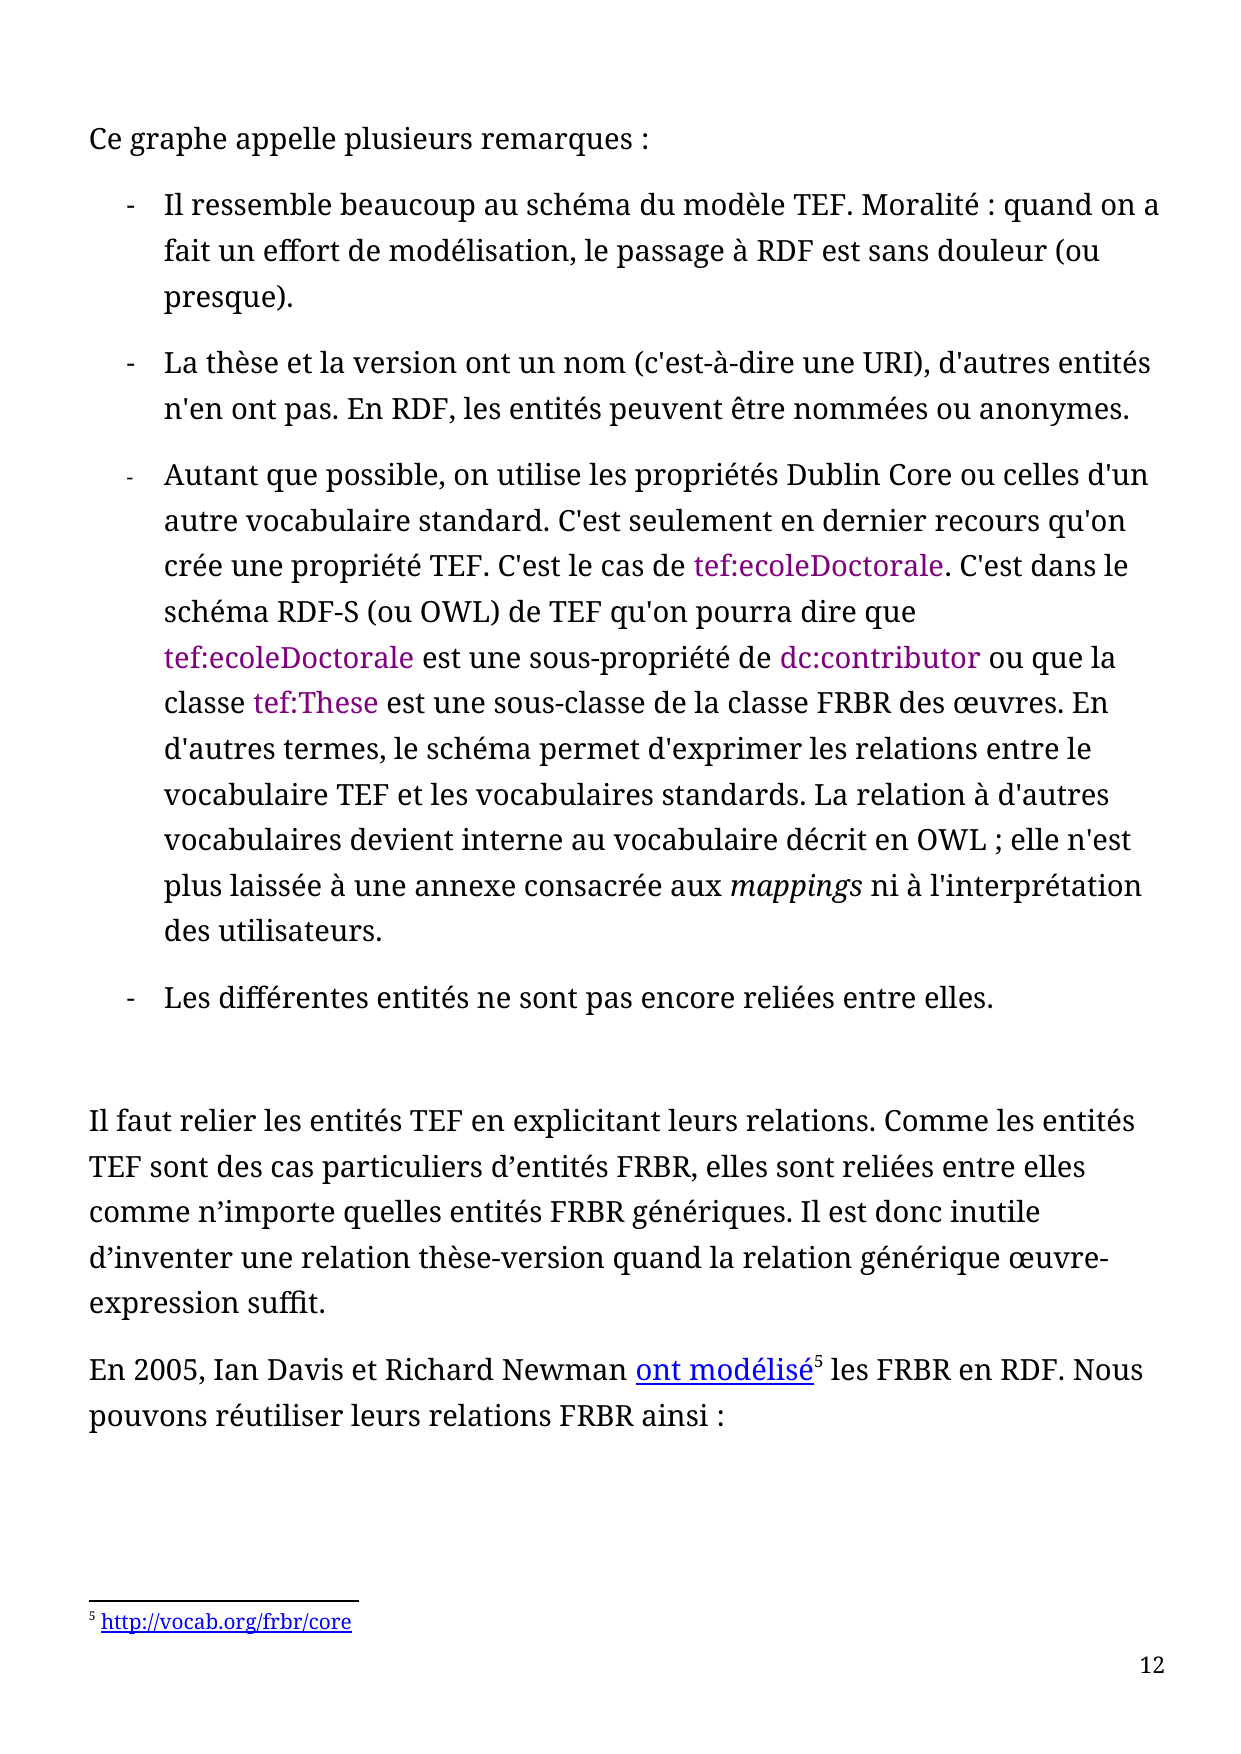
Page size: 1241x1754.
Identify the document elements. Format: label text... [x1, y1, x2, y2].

list Il ressemble beaucoup au schéma du modèle TEF. Moralité : quand on a fait un effort de modélisation, le passage à RDF est sans douleur (ou presque). [126, 184, 1165, 316]
list Les différentes entités ne sont pas encore reliées entre elles. [126, 977, 1165, 1017]
list La thèse et la version ont un nom (c'est-à-dire une URI), d'autres entités n'en ont pas. En RDF, les entités peuvent être nommées ou anonymes. [126, 342, 1165, 428]
list Autant que possible, on utilise les propriétés Dublin Core ou celles d'un autre vocabulaire standard. C'est seulement en dernier recours qu'on crée une propriété TEF. C'est le cas de tef:ecoleDoctorale. C'est dans le schéma RDF-S (ou OWL) de TEF qu'on pourra dire que tef:ecoleDoctorale est une sous-propriété de dc:contributor ou que la classe tef:These est une sous-classe de la classe FRBR des œuvres. En d'autres termes, le schéma permet d'exprimer les relations entre le vocabulaire TEF et les vocabulaires standards. La relation à d'autres vocabulaires devient interne au vocabulaire décrit en OWL ; elle n'est plus laissée à une annexe consacrée aux mappings ni à l'interprétation des utilisateurs. [126, 454, 1165, 950]
text Ce graphe appelle plusieurs remarques : [89, 118, 1165, 158]
text En 2005, Ian Davis et Richard Newman ont modélisé les FRBR en RDF. Nous pouvons réutiliser leurs relations FRBR ainsi : [89, 1349, 1165, 1434]
text Il faut relier les entités TEF en explicitant leurs relations. Comme les entités TEF sont des cas particuliers d’entités FRBR, elles sont reliées entre elles comme n’importe quelles entités FRBR génériques. Il est donc inutile d’inventer une relation thèse-version quand la relation générique œuvre-expression suffit. [89, 1100, 1165, 1322]
text http://vocab.org/frbr/core [89, 1607, 1165, 1636]
